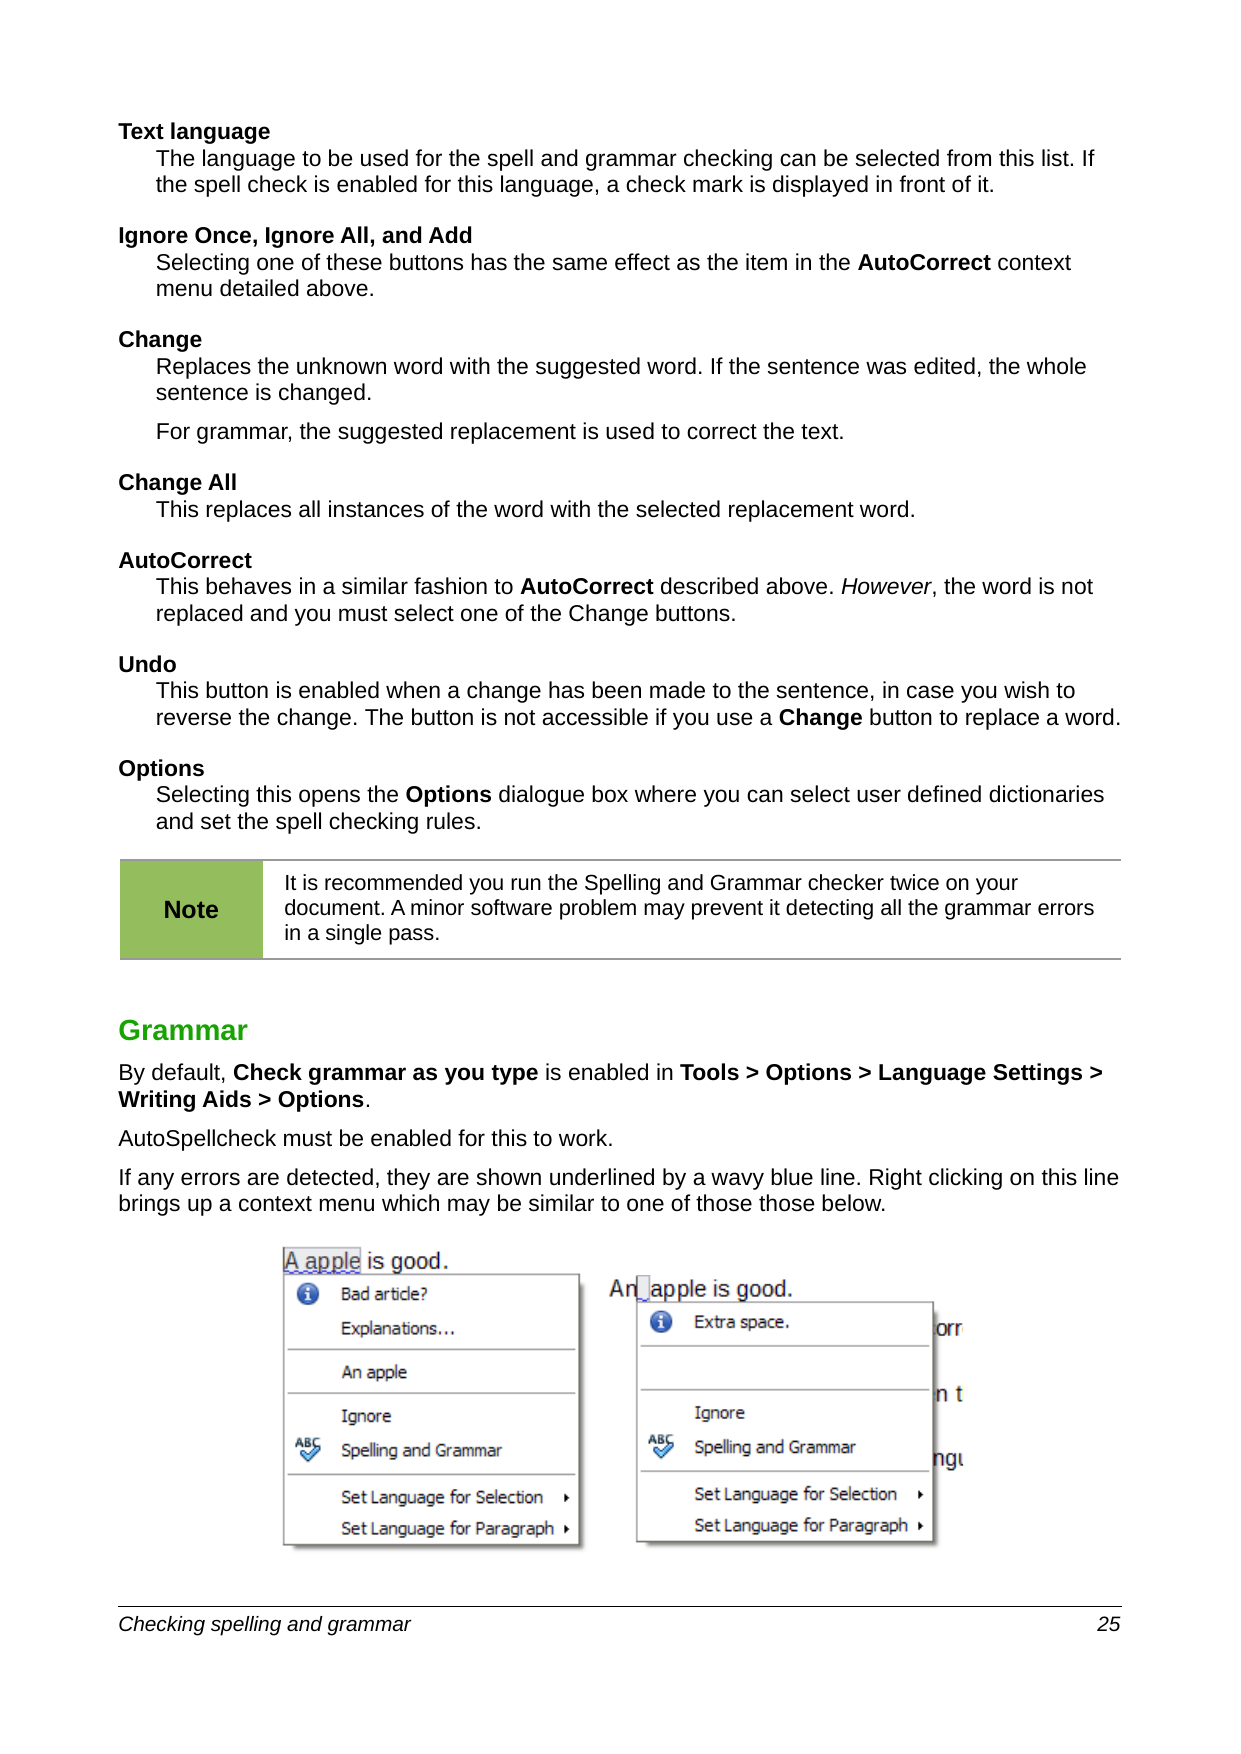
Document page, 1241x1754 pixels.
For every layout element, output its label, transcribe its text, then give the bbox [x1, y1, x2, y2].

text Selecting one of these buttons has the same effect as the item in the AutoCorrect context menu detailed above. [156, 248, 1122, 301]
text If any errors are detected, they are shown underlined by a wavy blue line. Right clicking on this line brings up a context menu which may be similar to one of those those below. [118, 1163, 1122, 1216]
text Undo [118, 651, 1122, 677]
picture [277, 1241, 599, 1563]
text This behaves in a similar fashion to AutoCorrect described above. However, the word is not replaced and you must select one of the Change buttons. [156, 573, 1122, 626]
subtitle Grammar [118, 1013, 1122, 1047]
text AutoCorrect [118, 547, 1122, 573]
text By default, Check grammar as you type is enabled in Tools > Options > Language Settings > Writing Aids > Options. [118, 1059, 1122, 1112]
text This replaces all instances of the word with the selected replacement word. [156, 496, 1122, 522]
text For grammar, the suggested replacement is used to correct the text. [156, 418, 1122, 444]
text AutoSpellcheck must be enabled for this to work. [118, 1124, 1122, 1151]
text Change [118, 326, 1122, 353]
text Selecting this opens the Options dialogue box where you can select user defined dictionaries and set the spell checking rules. [156, 781, 1122, 834]
text The language to be used for the spell and grammar checking can be selected from this list. If the spell check is enabled for this language, a check mark is displayed in front of it. [156, 144, 1122, 197]
text Options [118, 755, 1122, 781]
table_header Note [120, 861, 263, 958]
picture [605, 1275, 964, 1563]
text Change All [118, 469, 1122, 496]
table_header It is recommended you run the Spelling and Grammar checker twice on your document. A minor software problem may prevent it detecting all the grammar errors in a single pass. [263, 861, 1121, 958]
text Ignore Once, Ignore All, and Add [118, 222, 1122, 248]
text Text language [118, 118, 1122, 144]
text Replaces the unknown word with the suggested word. If the sentence was edited, the whole sentence is changed. [156, 353, 1122, 405]
text This button is enabled when a change has been made to the sentence, in case you wish to reverse the change. The button is not accessible if you use a Change button to replace a word. [156, 677, 1122, 730]
